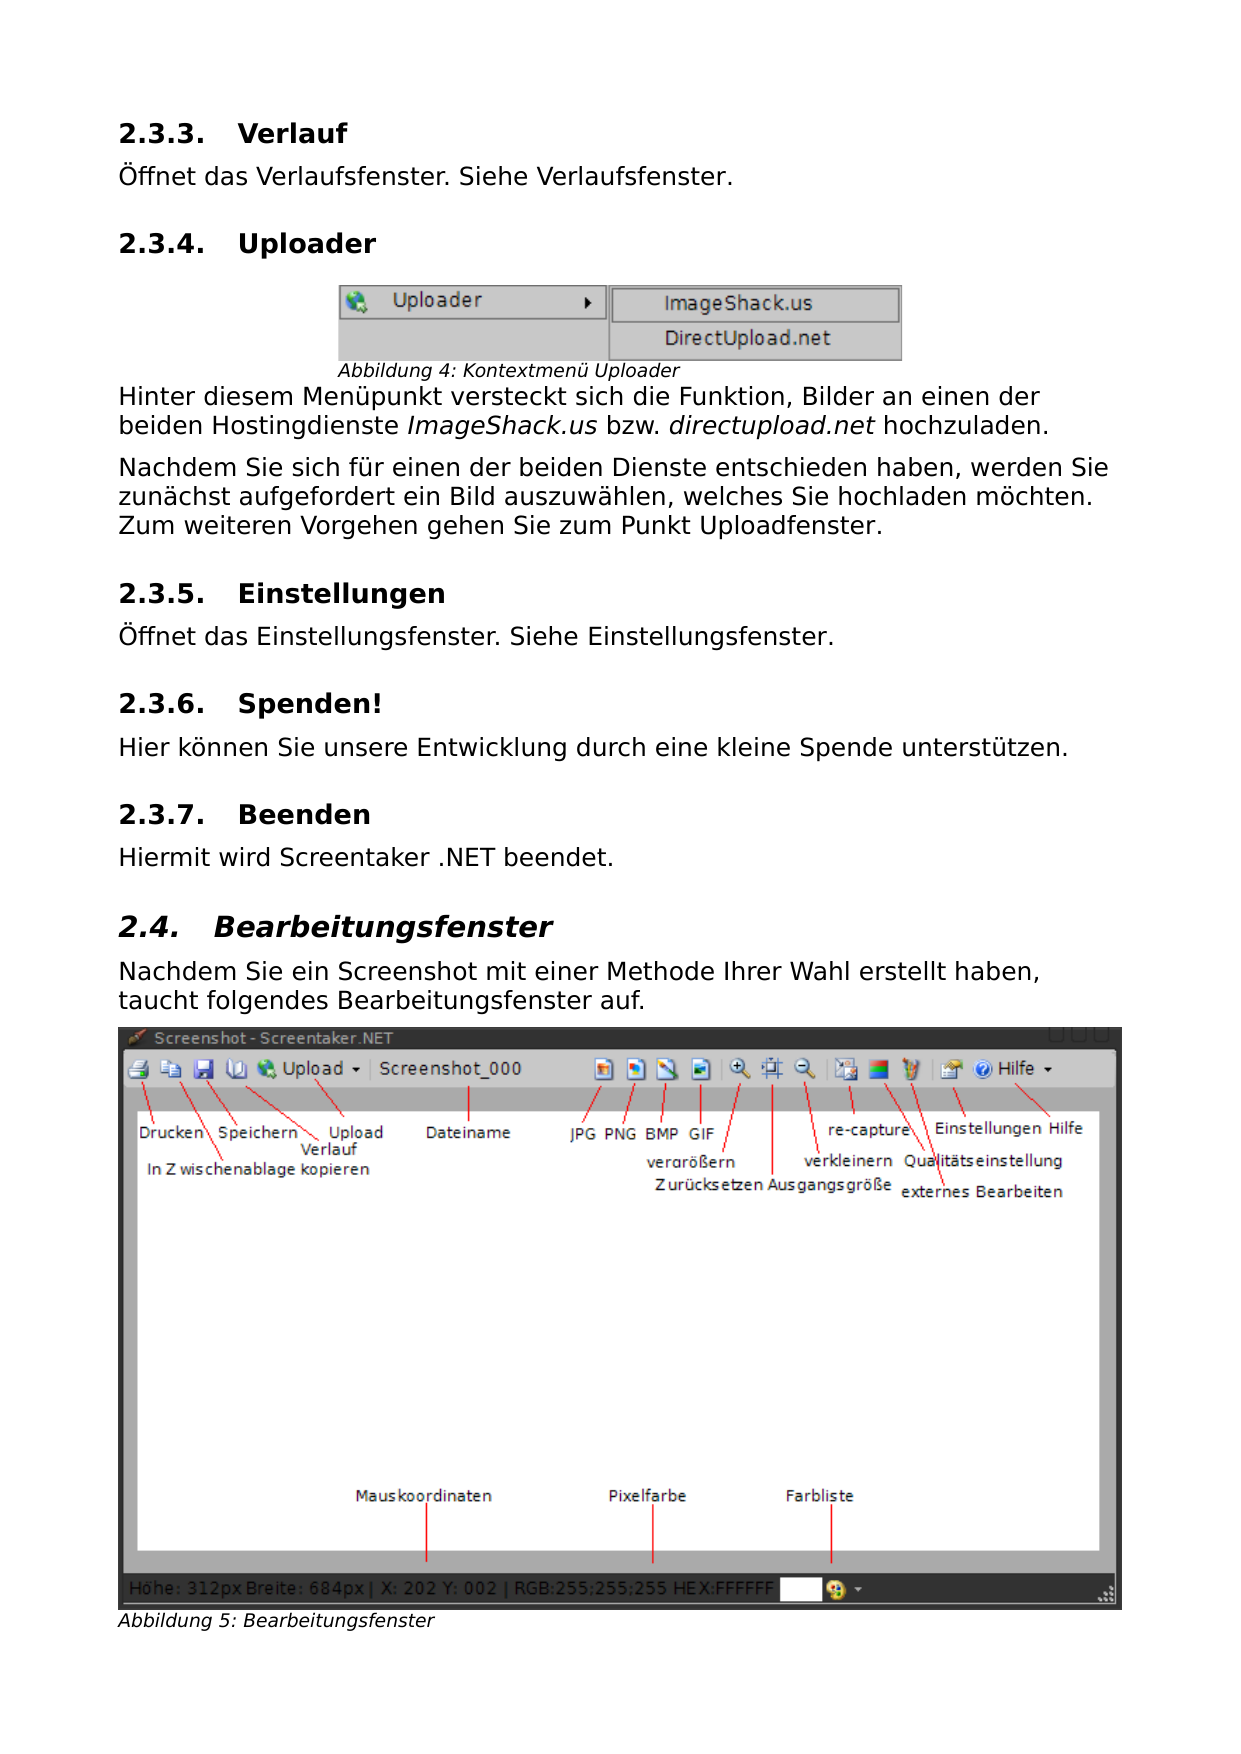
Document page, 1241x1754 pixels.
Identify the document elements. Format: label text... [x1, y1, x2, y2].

text Öffnet das Einstellungsfenster. Siehe Einstellungsfenster. [118, 622, 1122, 651]
subtitle Verlauf [118, 118, 1122, 150]
text Nachdem Sie ein Screenshot mit einer Methode Ihrer Wahl erstellt haben, taucht folgendes Bearbeitungsfenster auf. [118, 957, 1122, 1015]
text Abbildung 5: Bearbeitungsfenster [118, 1610, 1122, 1631]
text Hier können Sie unsere Entwicklung durch eine kleine Spende unterstützen. [118, 733, 1122, 762]
subtitle Beenden [118, 799, 1122, 831]
subtitle Einstellungen [118, 578, 1122, 610]
subtitle Spenden! [118, 689, 1122, 720]
text Abbildung 4: Kontextmenü Uploader [338, 361, 902, 382]
text Hinter diesem Menüpunkt versteckt sich die Funktion, Bilder an einen der beiden Hostingdienste ImageShack.us bzw. directupload.net hochzuladen. [118, 273, 1122, 441]
picture [118, 1027, 1122, 1610]
subtitle Uploader [118, 229, 1122, 260]
subtitle Bearbeitungsfenster [118, 910, 1122, 944]
text Hiermit wird Screentaker .NET beendet. [118, 844, 1122, 873]
text Nachdem Sie sich für einen der beiden Dienste entschieden haben, werden Sie zunächst aufgefordert ein Bild auszuwählen, welches Sie hochladen möchten. Zum weiteren Vorgehen gehen Sie zum Punkt Uploadfenster. [118, 453, 1122, 541]
text Öffnet das Verlaufsfenster. Siehe Verlaufsfenster. [118, 162, 1122, 191]
picture [338, 285, 903, 361]
